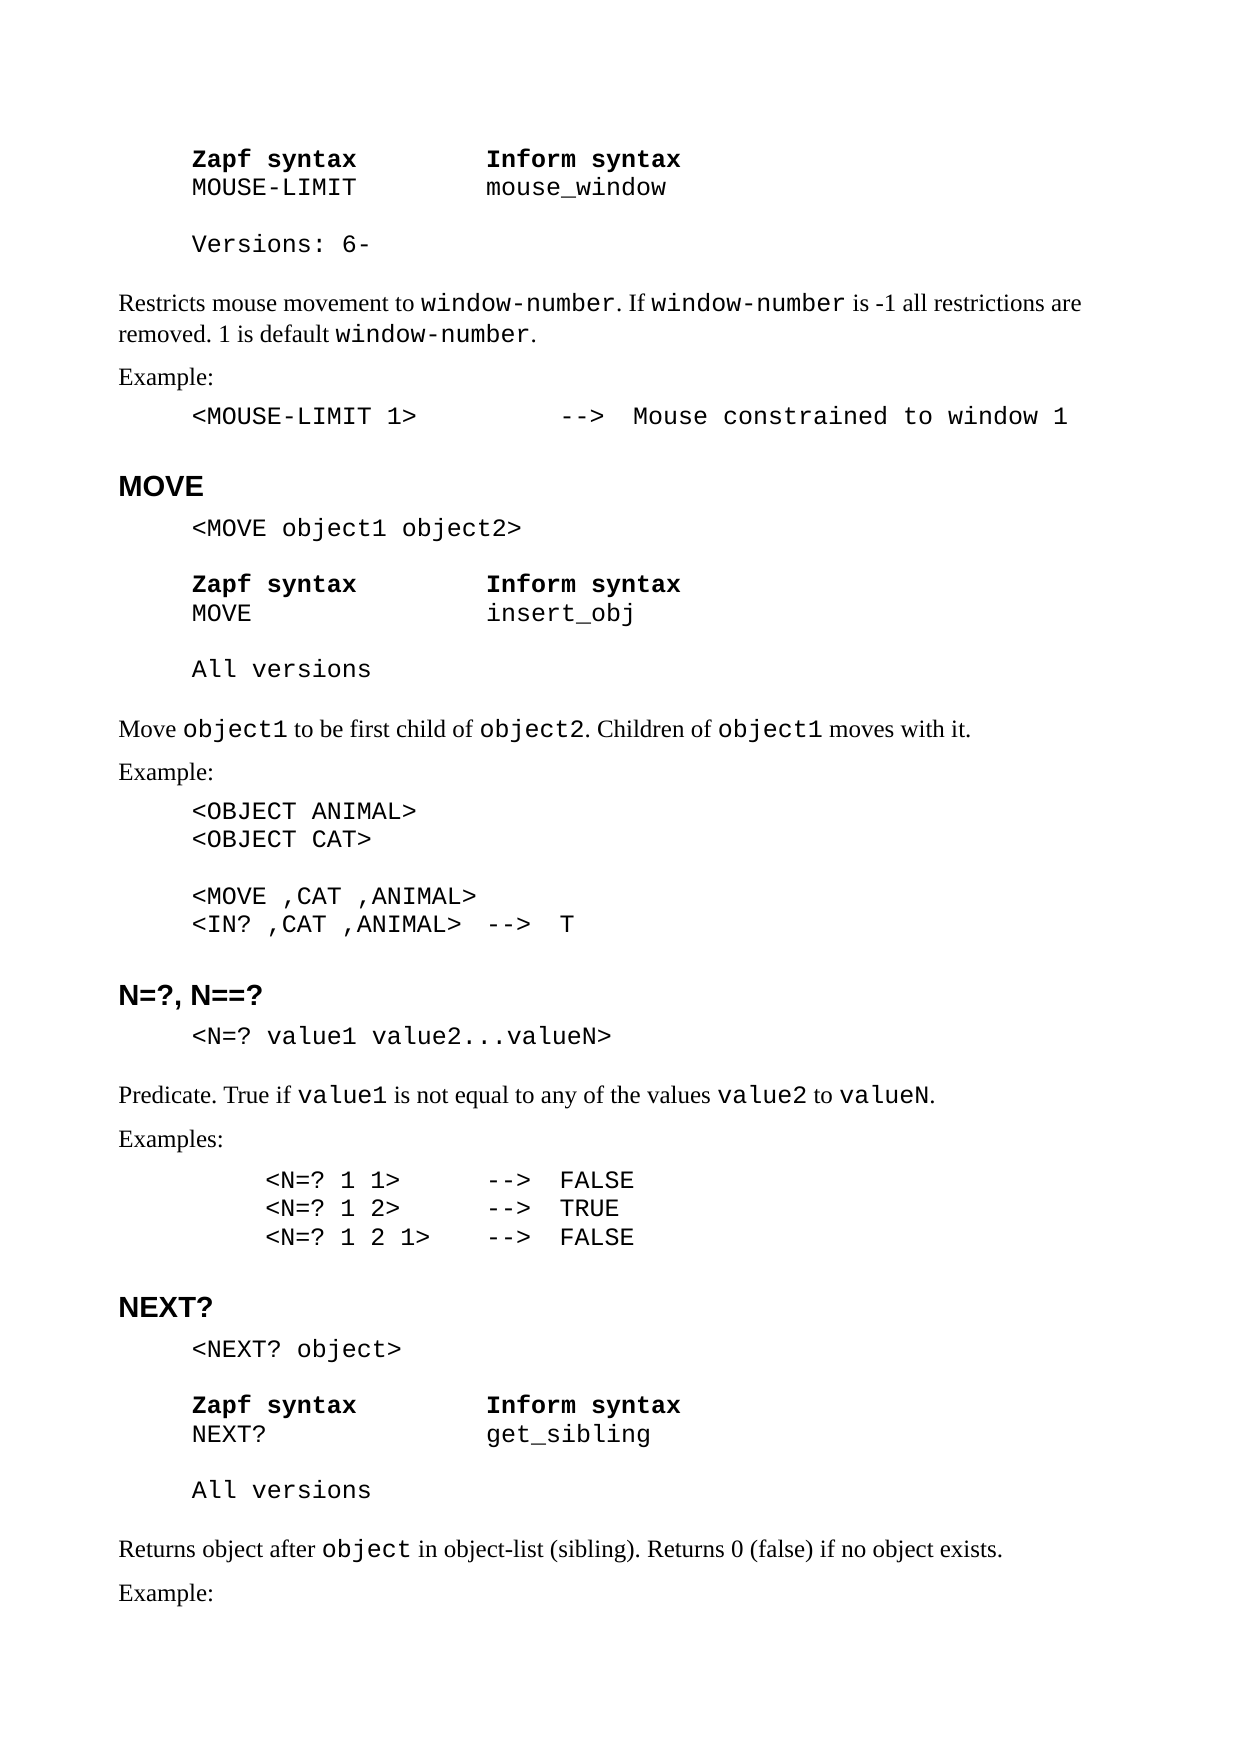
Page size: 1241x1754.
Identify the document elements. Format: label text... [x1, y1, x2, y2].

text Move object1 to be first child of object2. Children of object1 moves with it. [118, 714, 1122, 744]
subtitle MOVE [118, 469, 1122, 503]
text Examples: [118, 1124, 1122, 1153]
text NEXT? get_sibling [192, 1421, 1122, 1449]
text <MOUSE-LIMIT 1> --> Mouse constrained to window 1 [118, 403, 1122, 432]
text <N=? 1 1> --> FALSE <N=? 1 2> --> TRUE <N=? 1 2 1> --> FALSE [192, 1165, 1122, 1253]
text Zapf syntax Inform syntax [192, 572, 1122, 600]
text Returns object after object in object-list (sibling). Returns 0 (false) if no object exists. [118, 1534, 1122, 1565]
text Versions: 6- [192, 231, 1122, 260]
text Zapf syntax Inform syntax [192, 1393, 1122, 1421]
text <MOVE object1 object2> [192, 515, 1122, 544]
text MOUSE-LIMIT mouse_window [192, 175, 1122, 203]
text Example: [118, 1578, 1122, 1607]
text Example: [118, 757, 1122, 786]
text Predicate. True if value1 is not equal to any of the values value2 to valueN. [118, 1081, 1122, 1111]
text <NEXT? object> [192, 1336, 1122, 1364]
text Example: [118, 362, 1122, 391]
text Zapf syntax Inform syntax [192, 146, 1122, 175]
subtitle N=?, N==? [118, 977, 1122, 1011]
text <OBJECT ANIMAL> <OBJECT CAT> <MOVE ,CAT ,ANIMAL> <IN? ,CAT ,ANIMAL> --> T [118, 798, 1122, 940]
text Restricts mouse movement to window-number. If window-number is -1 all restrictions are removed. 1 is default window-number. [118, 288, 1122, 350]
text All versions [192, 1478, 1122, 1506]
text <N=? value1 value2...valueN> [192, 1023, 1122, 1052]
text MOVE insert_obj [118, 600, 1122, 629]
text All versions [118, 657, 1122, 685]
subtitle NEXT? [118, 1290, 1122, 1324]
